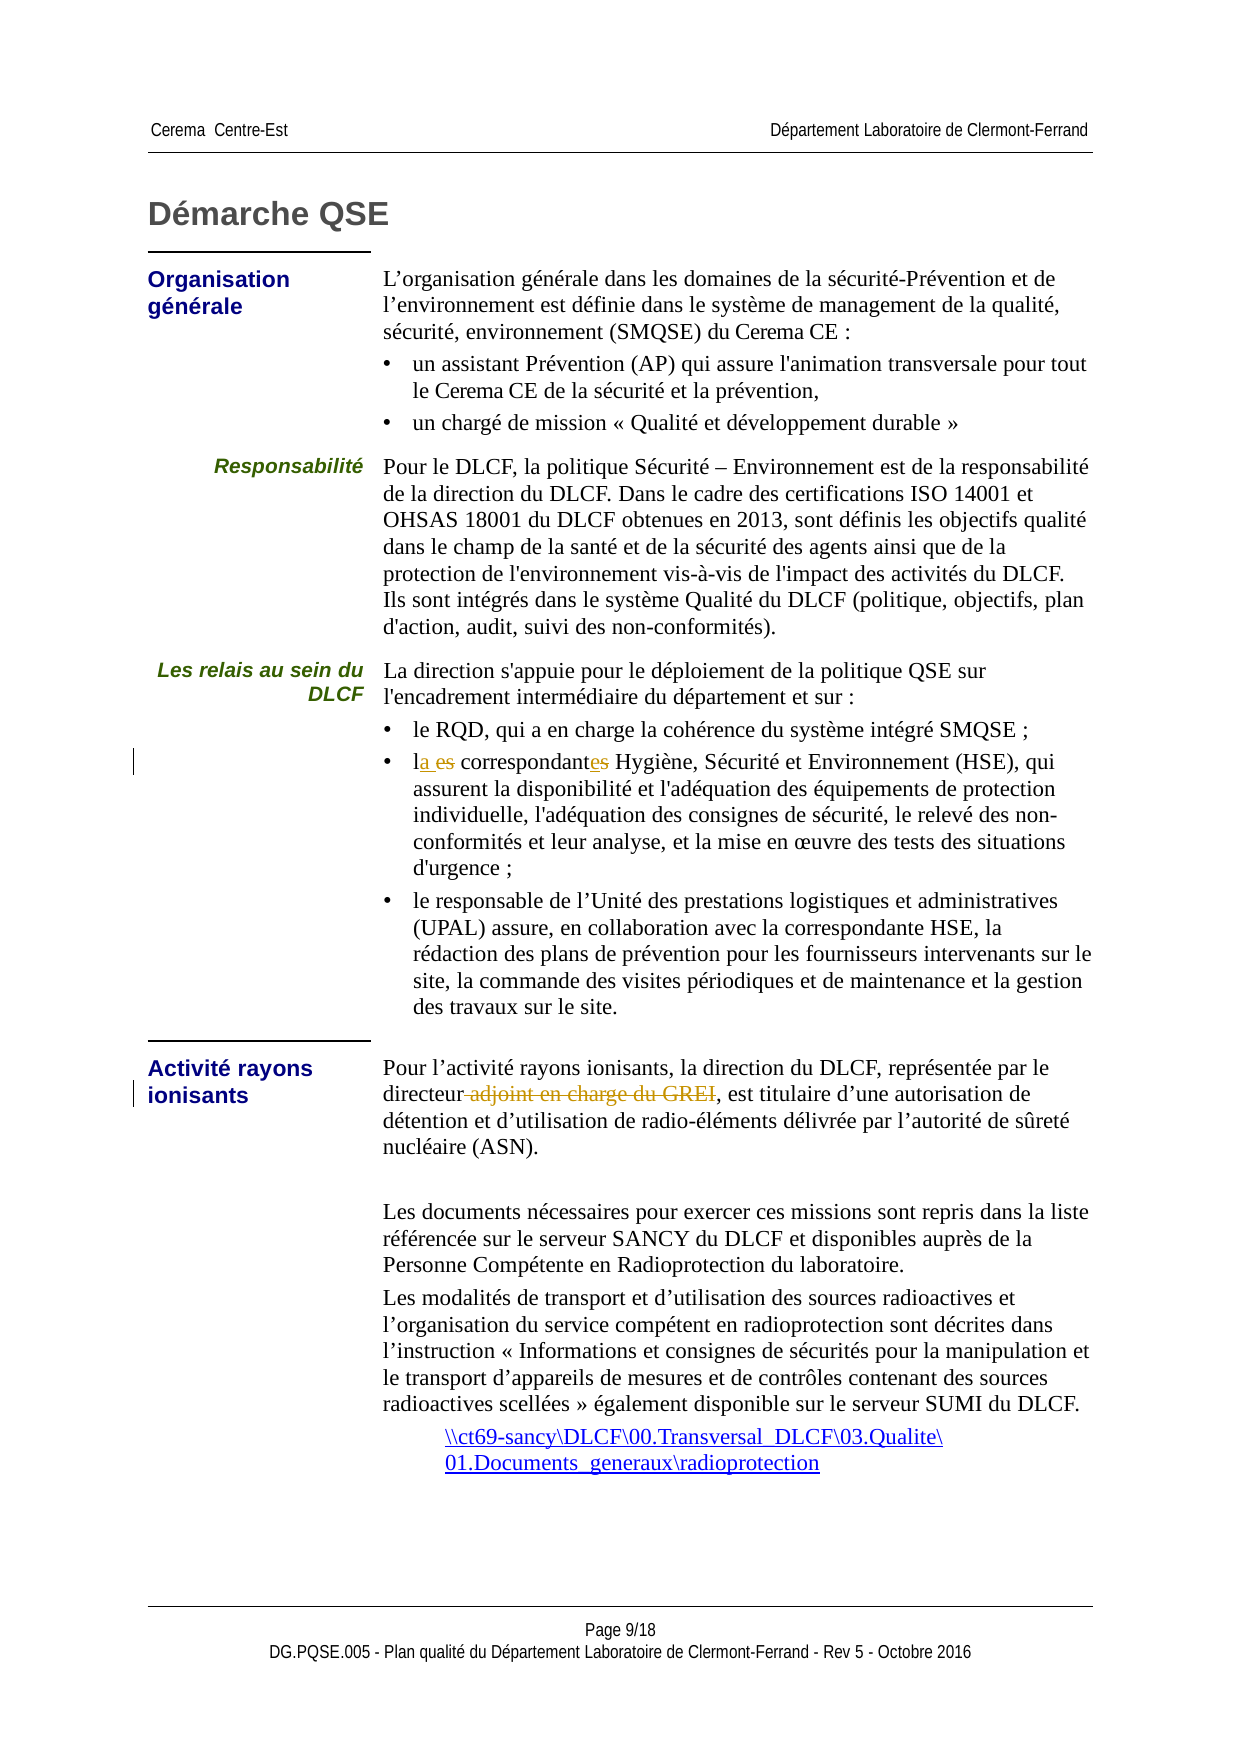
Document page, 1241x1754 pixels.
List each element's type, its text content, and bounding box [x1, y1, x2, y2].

table_header Les relais au sein du DLCF [148, 645, 372, 1025]
table_header Organisation générale [148, 253, 371, 441]
table_header Démarche QSE [148, 181, 1093, 251]
table_header Pour l’activité rayons ionisants, la direction du DLCF, représentée par le directeur, est titulaire d’une autorisation de détention et d’utilisation de radio-éléments délivrée par l’autorité de sûreté nucléaire (ASN). Les documents nécessaires pour exercer ces missions sont repris dans la liste référencée sur le serveur SANCY du DLCF et disponibles auprès de la Personne Compétente en Radioprotection du laboratoire. Les modalités de transport et d’utilisation des sources radioactives et l’organisation du service compétent en radioprotection sont décrites dans l’instruction « Informations et consignes de sécurités pour la manipulation et le transport d’appareils de mesures et de contrôles contenant des sources radioactives scellées » également disponible sur le serveur SUMI du DLCF. \\ct69-sancy\DLCF\00.Transversal_DLCF\03.Qualite\01.Documents_generaux\radioprotection [371, 1040, 1093, 1481]
table_header Pour le DLCF, la politique Sécurité – Environnement est de la responsabilité de la direction du DLCF. Dans le cadre des certifications ISO 14001 et OHSAS 18001 du DLCF obtenues en 2013, sont définis les objectifs qualité dans le champ de la santé et de la sécurité des agents ainsi que de la protection de l'environnement vis-à-vis de l'impact des activités du DLCF. Ils sont intégrés dans le système Qualité du DLCF (politique, objectifs, plan d'action, audit, suivi des non-conformités). [371, 441, 1093, 645]
table_header Responsabilité [148, 441, 371, 645]
table_header L’organisation générale dans les domaines de la sécurité-Prévention et de l’environnement est définie dans le système de management de la qualité, sécurité, environnement (SMQSE) du Cerema CE : un assistant Prévention (AP) qui assure l'animation transversale pour tout le Cerema CE de la sécurité et la prévention, un chargé de mission « Qualité et développement durable » [371, 251, 1093, 441]
table_header La direction s'appuie pour le déploiement de la politique QSE sur l'encadrement intermédiaire du département et sur : le RQD, qui a en charge la cohérence du système intégré SMQSE ; la correspondante Hygiène, Sécurité et Environnement (HSE), qui assurent la disponibilité et l'adéquation des équipements de protection individuelle, l'adéquation des consignes de sécurité, le relevé des non-conformités et leur analyse, et la mise en œuvre des tests des situations d'urgence ; le responsable de l’Unité des prestations logistiques et administratives (UPAL) assure, en collaboration avec la correspondante HSE, la rédaction des plans de prévention pour les fournisseurs intervenants sur le site, la commande des visites périodiques et de maintenance et la gestion des travaux sur le site. [372, 645, 1093, 1025]
table_header Activité rayons ionisants [148, 1042, 371, 1481]
